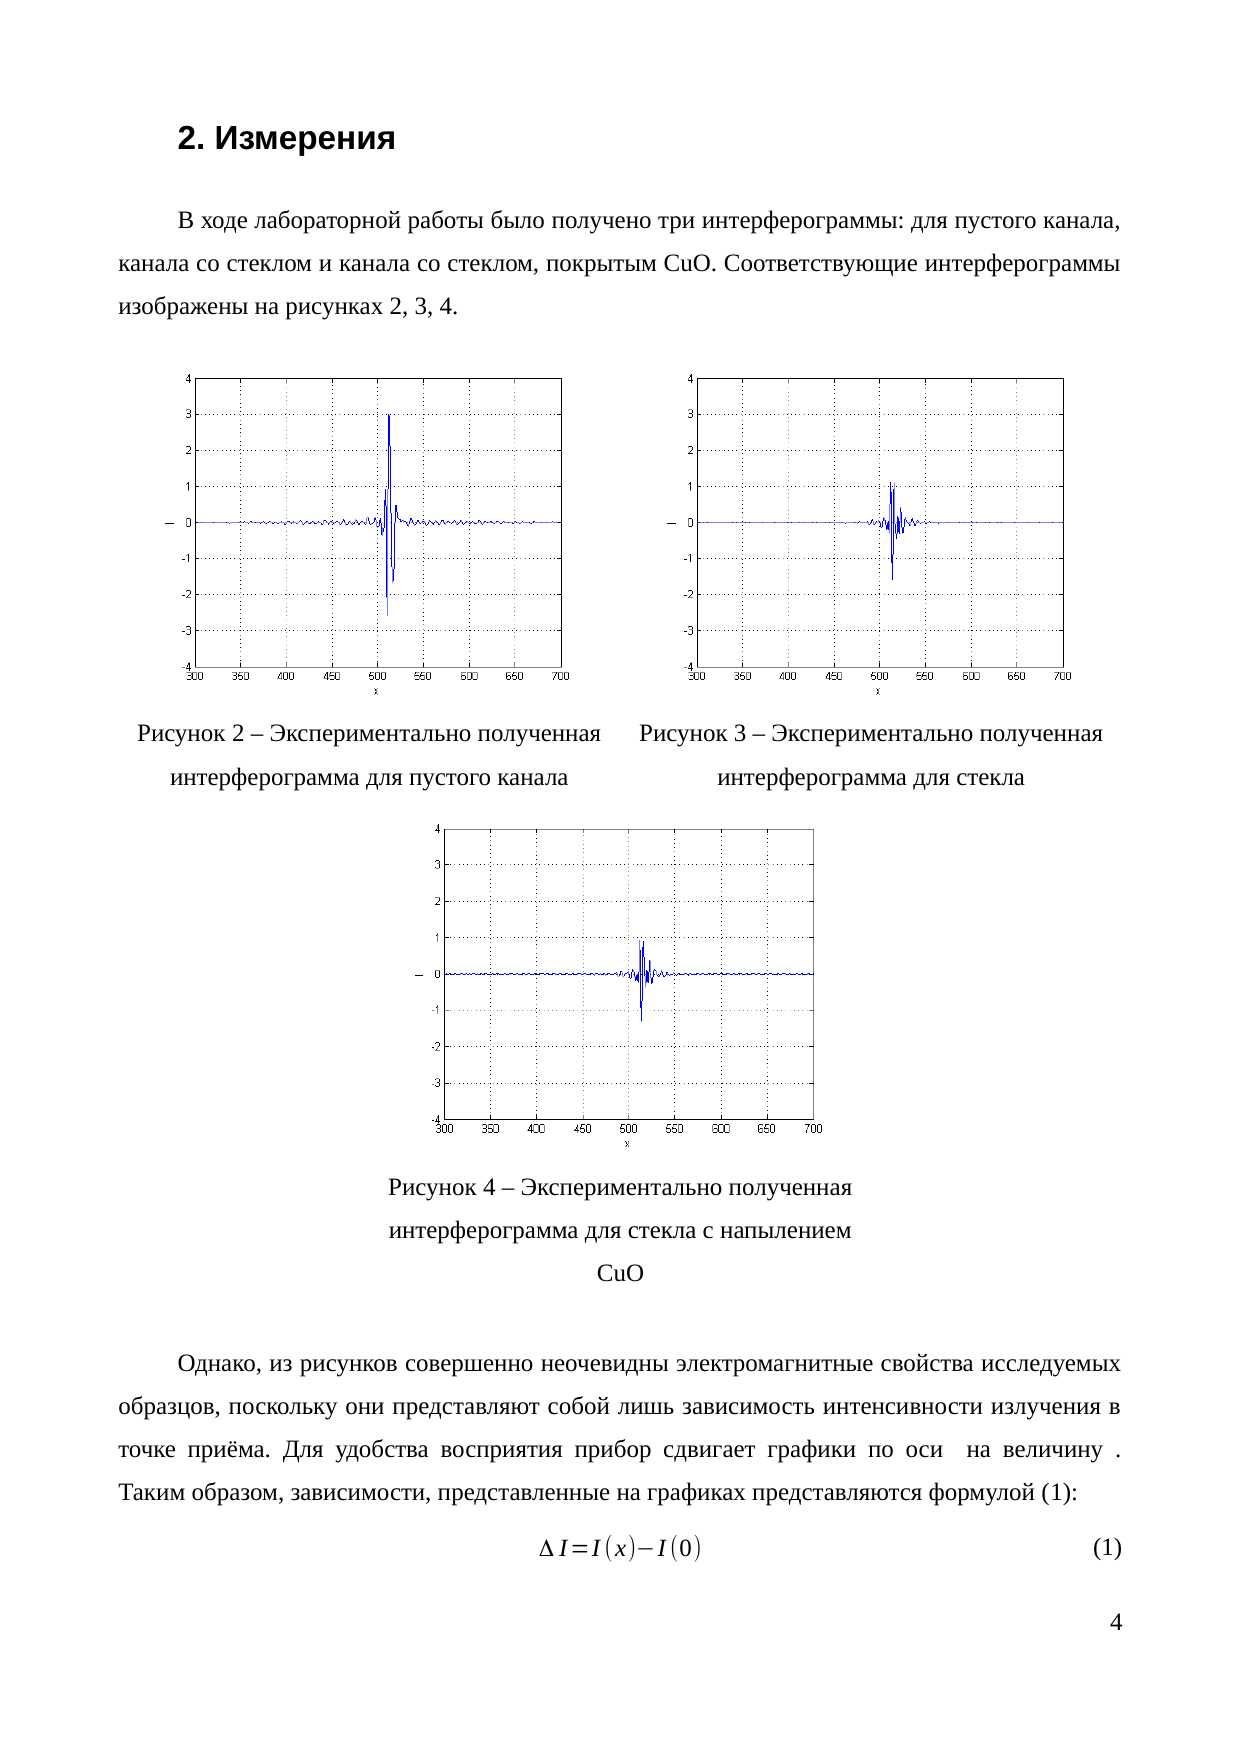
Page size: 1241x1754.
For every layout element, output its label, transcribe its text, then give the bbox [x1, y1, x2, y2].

text В ходе лабораторной работы было получено три интерферограммы: для пустого канала, канала со стеклом и канала со стеклом, покрытым CuO. Соответствующие интерферограммы изображены на рисунках 2, 3, 4. [118, 205, 1122, 320]
subtitle Измерения [118, 118, 1122, 157]
picture [382, 801, 858, 1158]
picture [133, 352, 605, 705]
picture [635, 352, 1107, 705]
table_cell [118, 796, 1122, 1293]
text (1) [118, 1532, 1122, 1562]
text Однако, из рисунков совершенно неочевидны электромагнитные свойства исследуемых образцов, поскольку они представляют собой лишь зависимость интенсивности излучения в точке приёма. Для удобства восприятия прибор сдвигает графики по оси на величину . Таким образом, зависимости, представленные на графиках представляются формулой (1): [118, 1348, 1122, 1506]
table_header [620, 346, 1122, 796]
table_header [118, 346, 620, 796]
